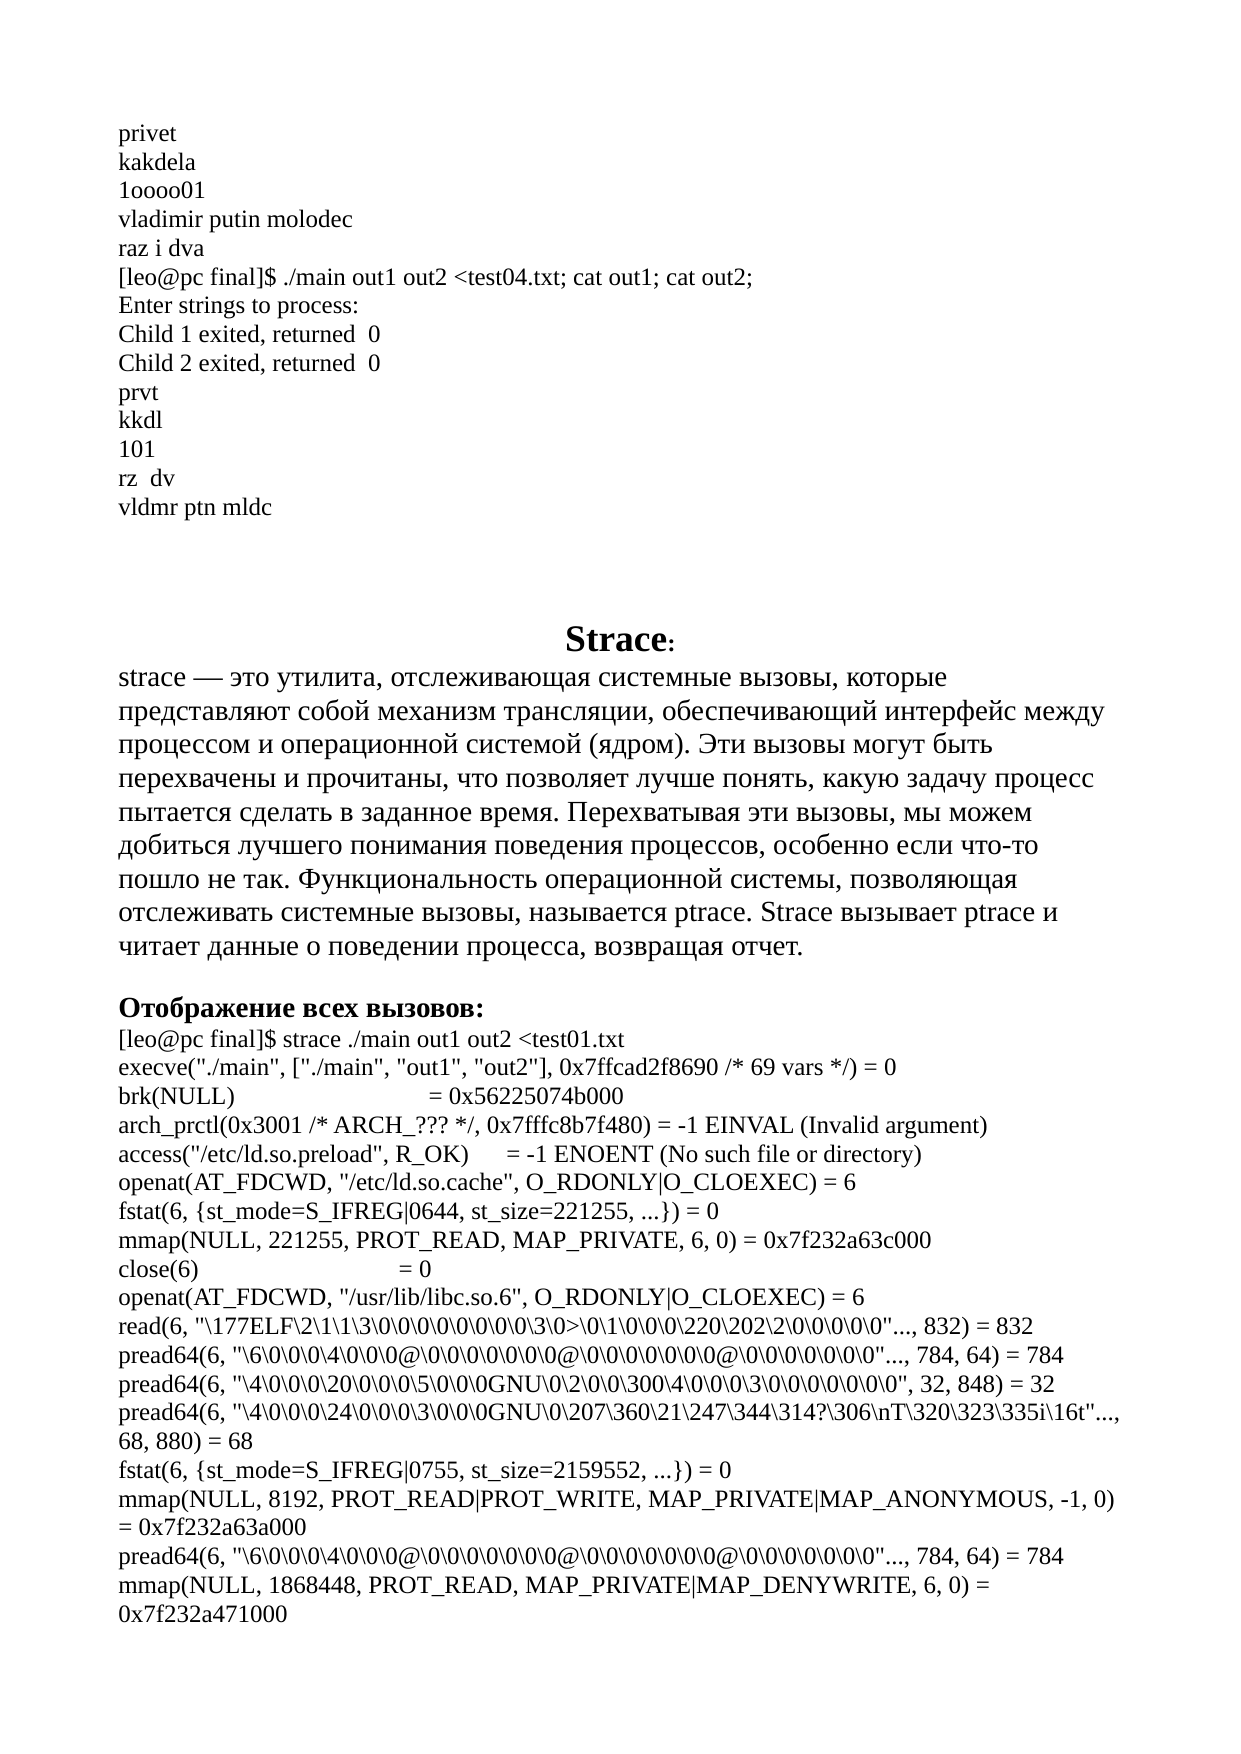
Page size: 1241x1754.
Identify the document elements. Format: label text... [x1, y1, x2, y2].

text Child 1 exited, returned 0 [118, 319, 1122, 348]
text 1oooo01 [118, 176, 1122, 204]
text raz i dva [118, 233, 1122, 262]
text mmap(NULL, 221255, PROT_READ, MAP_PRIVATE, 6, 0) = 0x7f232a63c000 [118, 1225, 1122, 1254]
text fstat(6, {st_mode=S_IFREG|0755, st_size=2159552, ...}) = 0 [118, 1455, 1122, 1484]
text 101 [118, 434, 1122, 463]
text [leo@pc final]$ ./main out1 out2 <test04.txt; cat out1; cat out2; [118, 262, 1122, 291]
text brk(NULL) = 0x56225074b000 [118, 1081, 1122, 1110]
text mmap(NULL, 1868448, PROT_READ, MAP_PRIVATE|MAP_DENYWRITE, 6, 0) = 0x7f232a471000 [118, 1570, 1122, 1627]
text pread64(6, "\4\0\0\0\24\0\0\0\3\0\0\0GNU\0\207\360\21\247\344\314?\306\nT\320\323\335i\16t"..., 68, 880) = 68 [118, 1397, 1122, 1455]
text close(6) = 0 [118, 1254, 1122, 1282]
text kakdela [118, 147, 1122, 176]
text Child 2 exited, returned 0 [118, 348, 1122, 377]
text rz dv [118, 463, 1122, 492]
text openat(AT_FDCWD, "/etc/ld.so.cache", O_RDONLY|O_CLOEXEC) = 6 [118, 1167, 1122, 1196]
text pread64(6, "\4\0\0\0\20\0\0\0\5\0\0\0GNU\0\2\0\0\300\4\0\0\0\3\0\0\0\0\0\0\0", 32, 848) = 32 [118, 1369, 1122, 1397]
text pread64(6, "\6\0\0\0\4\0\0\0@\0\0\0\0\0\0\0@\0\0\0\0\0\0\0@\0\0\0\0\0\0\0"..., 784, 64) = 784 [118, 1541, 1122, 1570]
text prvt [118, 377, 1122, 406]
text pread64(6, "\6\0\0\0\4\0\0\0@\0\0\0\0\0\0\0@\0\0\0\0\0\0\0@\0\0\0\0\0\0\0"..., 784, 64) = 784 [118, 1340, 1122, 1369]
text access("/etc/ld.so.preload", R_OK) = -1 ENOENT (No such file or directory) [118, 1139, 1122, 1167]
text privet [118, 118, 1122, 147]
text vldmr ptn mldc [118, 492, 1122, 521]
text mmap(NULL, 8192, PROT_READ|PROT_WRITE, MAP_PRIVATE|MAP_ANONYMOUS, -1, 0) = 0x7f232a63a000 [118, 1484, 1122, 1541]
text strace — это утилита, отслеживающая системные вызовы, которые представляют собой механизм трансляции, обеспечивающий интерфейс между процессом и операционной системой (ядром). Эти вызовы могут быть перехвачены и прочитаны, что позволяет лучше понять, какую задачу процесс пытается сделать в заданное время. Перехватывая эти вызовы, мы можем добиться лучшего понимания поведения процессов, особенно если что-то пошло не так. Функциональность операционной системы, позволяющая отслеживать системные вызовы, называется ptrace. Strace вызывает ptrace и читает данные о поведении процесса, возвращая отчет. [118, 659, 1122, 961]
text execve("./main", ["./main", "out1", "out2"], 0x7ffcad2f8690 /* 69 vars */) = 0 [118, 1052, 1122, 1081]
text Strace: [118, 616, 1122, 659]
text fstat(6, {st_mode=S_IFREG|0644, st_size=221255, ...}) = 0 [118, 1196, 1122, 1225]
text read(6, "\177ELF\2\1\1\3\0\0\0\0\0\0\0\0\3\0>\0\1\0\0\0\220\202\2\0\0\0\0\0"..., 832) = 832 [118, 1311, 1122, 1340]
text kkdl [118, 406, 1122, 434]
text arch_prctl(0x3001 /* ARCH_??? */, 0x7fffc8b7f480) = -1 EINVAL (Invalid argument) [118, 1110, 1122, 1139]
text vladimir putin molodec [118, 204, 1122, 233]
text openat(AT_FDCWD, "/usr/lib/libc.so.6", O_RDONLY|O_CLOEXEC) = 6 [118, 1282, 1122, 1311]
text Enter strings to process: [118, 291, 1122, 319]
text Отображение всех вызовов: [118, 990, 1122, 1024]
